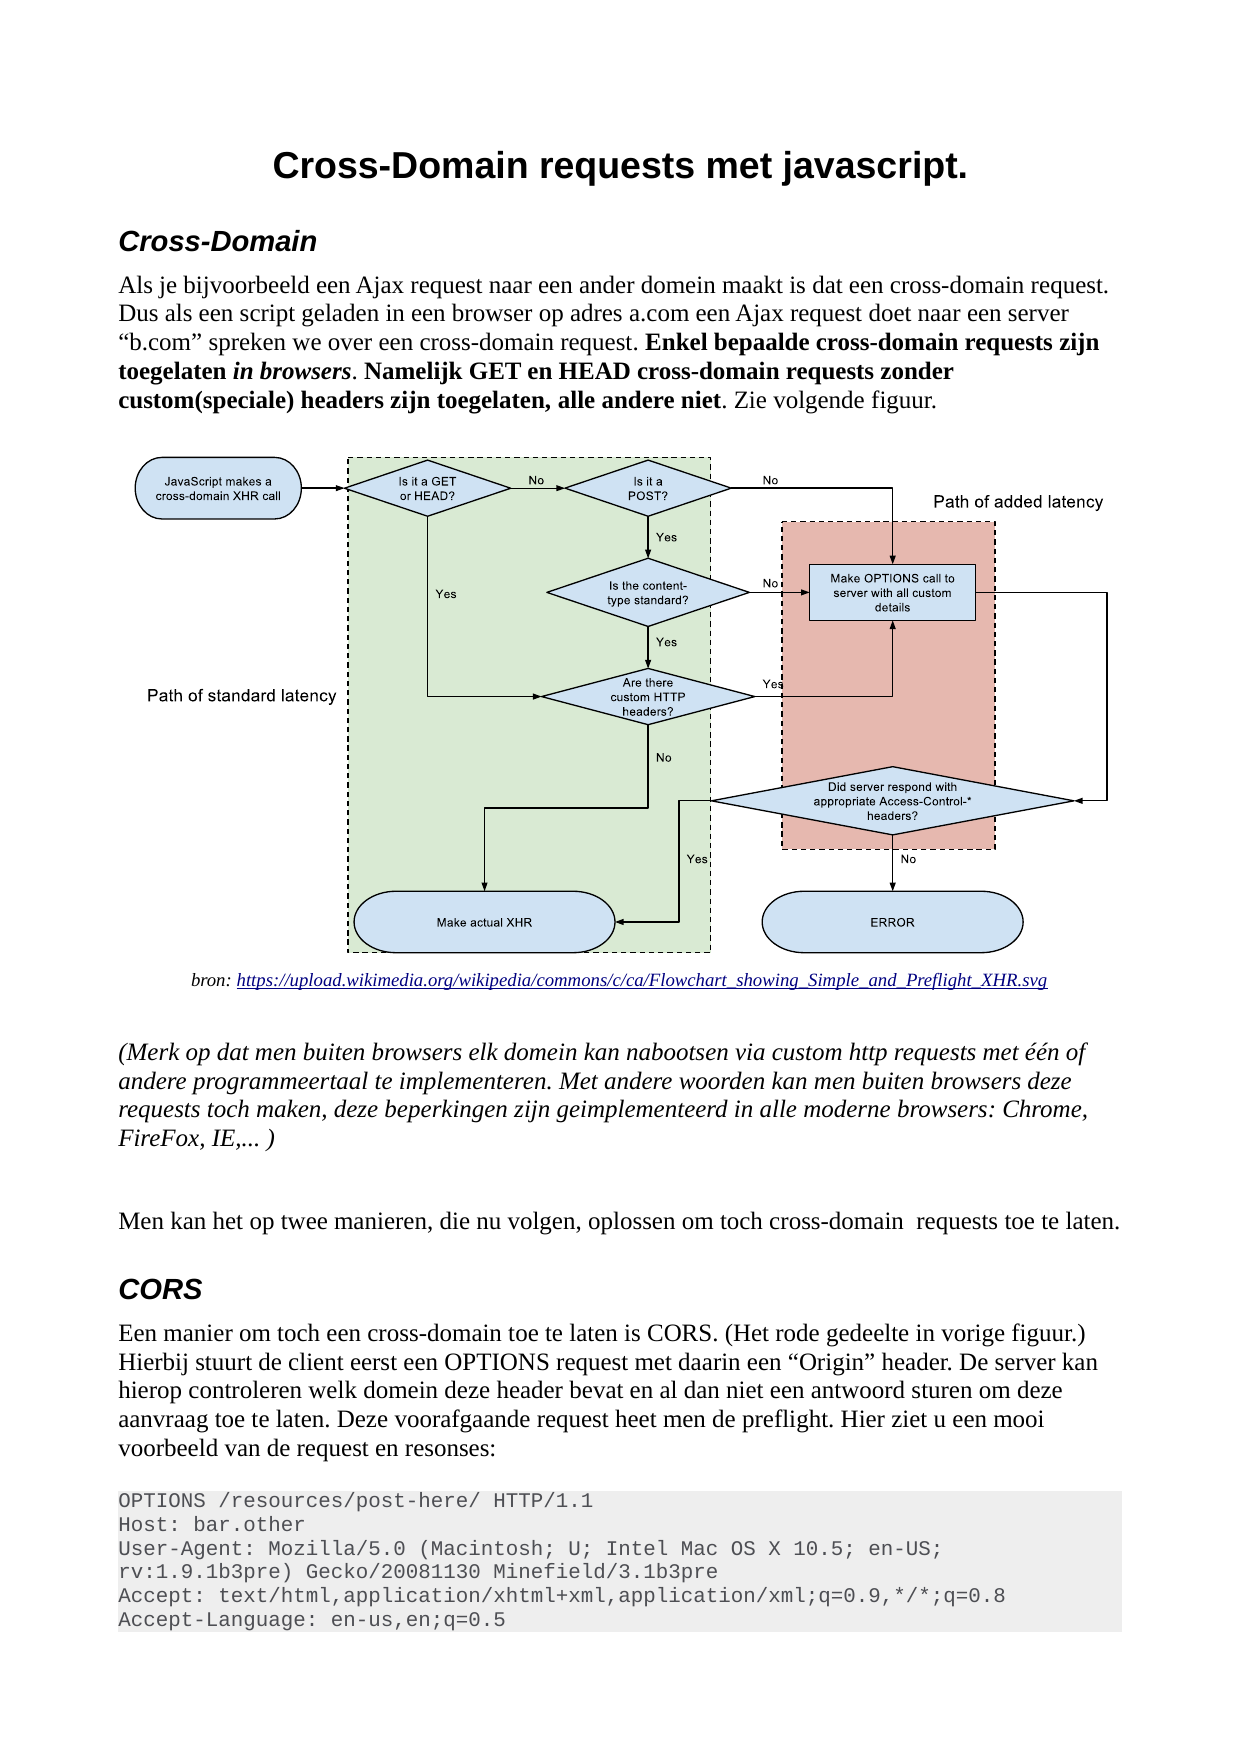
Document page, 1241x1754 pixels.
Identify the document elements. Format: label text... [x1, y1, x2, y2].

title Cross-Domain requests met javascript. [118, 143, 1122, 186]
text (Merk op dat men buiten browsers elk domein kan nabootsen via custom http requests met één of andere programmeertaal te implementeren. Met andere woorden kan men buiten browsers deze requests toch maken, deze beperkingen zijn geimplementeerd in alle moderne browsers: Chrome, FireFox, IE,... ) [118, 1037, 1122, 1152]
text Accept-Language: en-us,en;q=0.5 [118, 1609, 1122, 1632]
text Host: bar.other [118, 1514, 1122, 1538]
text Men kan het op twee manieren, die nu volgen, oplossen om toch cross-domain requests toe te laten. [118, 1206, 1122, 1234]
text Een manier om toch een cross-domain toe te laten is CORS. (Het rode gedeelte in vorige figuur.) Hierbij stuurt de client eerst een OPTIONS request met daarin een “Origin” header. De server kan hierop controleren welk domein deze header bevat en al dan niet een antwoord sturen om deze aanvraag toe te laten. Deze voorafgaande request heet men de preflight. Hier ziet u een mooi voorbeeld van de request en resonses: [118, 1318, 1122, 1462]
subtitle CORS [118, 1272, 1122, 1306]
text OPTIONS /resources/post-here/ HTTP/1.1 [118, 1491, 1122, 1514]
text bron: https://upload.wikimedia.org/wikipedia/commons/c/ca/Flowchart_showing_Simple_and_Preflight_XHR.svg [118, 455, 1122, 991]
text Accept: text/html,application/xhtml+xml,application/xml;q=0.9,*/*;q=0.8 [118, 1585, 1122, 1609]
subtitle Cross-Domain [118, 224, 1122, 257]
text Als je bijvoorbeeld een Ajax request naar een ander domein maakt is dat een cross-domain request. Dus als een script geladen in een browser op adres a.com een Ajax request doet naar een server “b.com” spreken we over een cross-domain request. Enkel bepaalde cross-domain requests zijn toegelaten in browsers. Namelijk GET en HEAD cross-domain requests zonder custom(speciale) headers zijn toegelaten, alle andere niet. Zie volgende figuur. [118, 270, 1122, 413]
text User-Agent: Mozilla/5.0 (Macintosh; U; Intel Mac OS X 10.5; en-US; rv:1.9.1b3pre) Gecko/20081130 Minefield/3.1b3pre [118, 1538, 1122, 1585]
